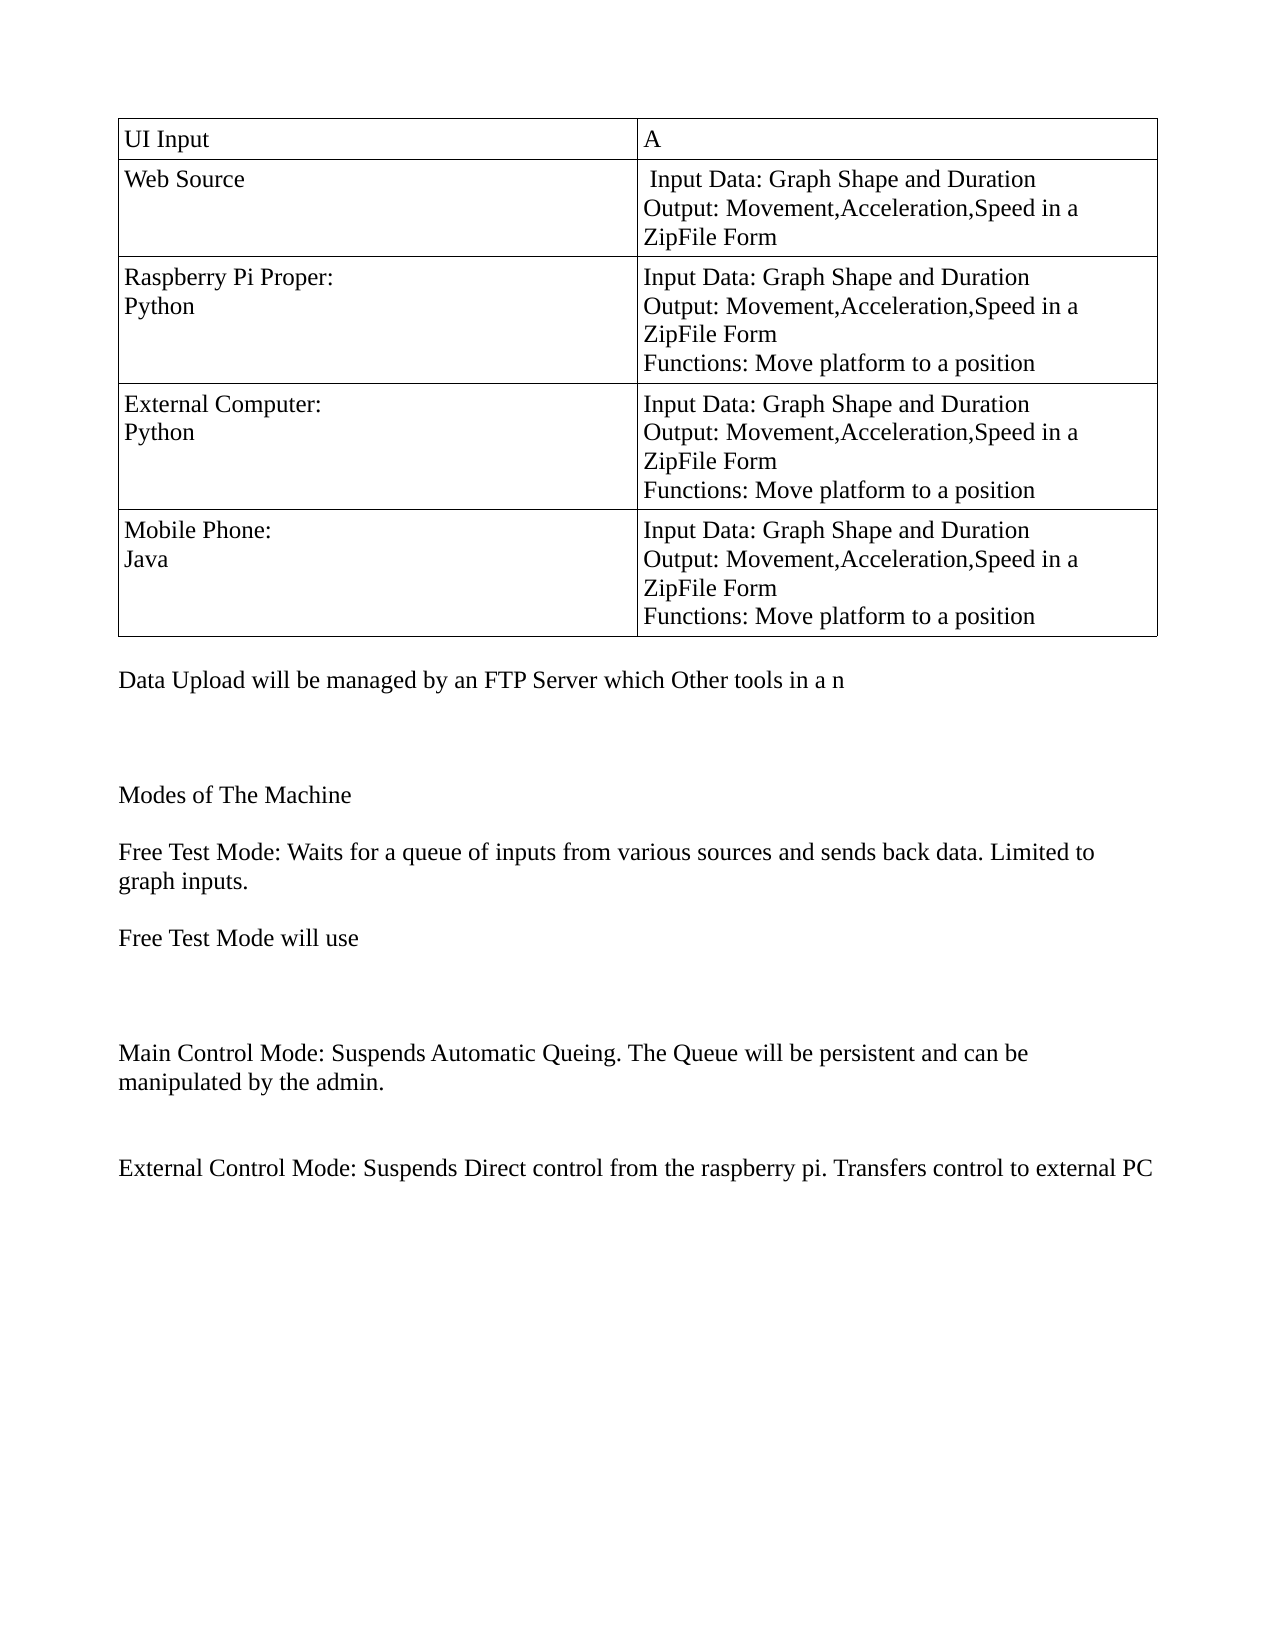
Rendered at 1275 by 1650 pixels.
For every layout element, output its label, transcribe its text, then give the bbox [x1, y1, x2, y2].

table_cell Input Data: Graph Shape and Duration Output: Movement,Acceleration,Speed in a ZipFile Form [638, 160, 1157, 256]
text External Control Mode: Suspends Direct control from the raspberry pi. Transfers control to external PC [118, 1153, 1157, 1182]
text Data Upload will be managed by an FTP Server which Other tools in a n [118, 665, 1157, 693]
table_header UI Input [119, 119, 637, 158]
text Free Test Mode will use [118, 923, 1157, 952]
text Modes of The Machine [118, 780, 1157, 808]
table_cell Input Data: Graph Shape and Duration Output: Movement,Acceleration,Speed in a ZipFile Form Functions: Move platform to a position [638, 384, 1157, 509]
table_header A [638, 119, 1157, 158]
text Main Control Mode: Suspends Automatic Queing. The Queue will be persistent and can be manipulated by the admin. [118, 1038, 1157, 1096]
table_cell Mobile Phone: Java [119, 510, 637, 636]
table_cell Raspberry Pi Proper: Python [119, 257, 637, 383]
table_cell External Computer: Python [119, 384, 637, 509]
table_cell Input Data: Graph Shape and Duration Output: Movement,Acceleration,Speed in a ZipFile Form Functions: Move platform to a position [638, 510, 1157, 636]
table_cell Input Data: Graph Shape and Duration Output: Movement,Acceleration,Speed in a ZipFile Form Functions: Move platform to a position [638, 257, 1157, 383]
table_cell Web Source [119, 160, 637, 256]
text Free Test Mode: Waits for a queue of inputs from various sources and sends back data. Limited to graph inputs. [118, 837, 1157, 895]
